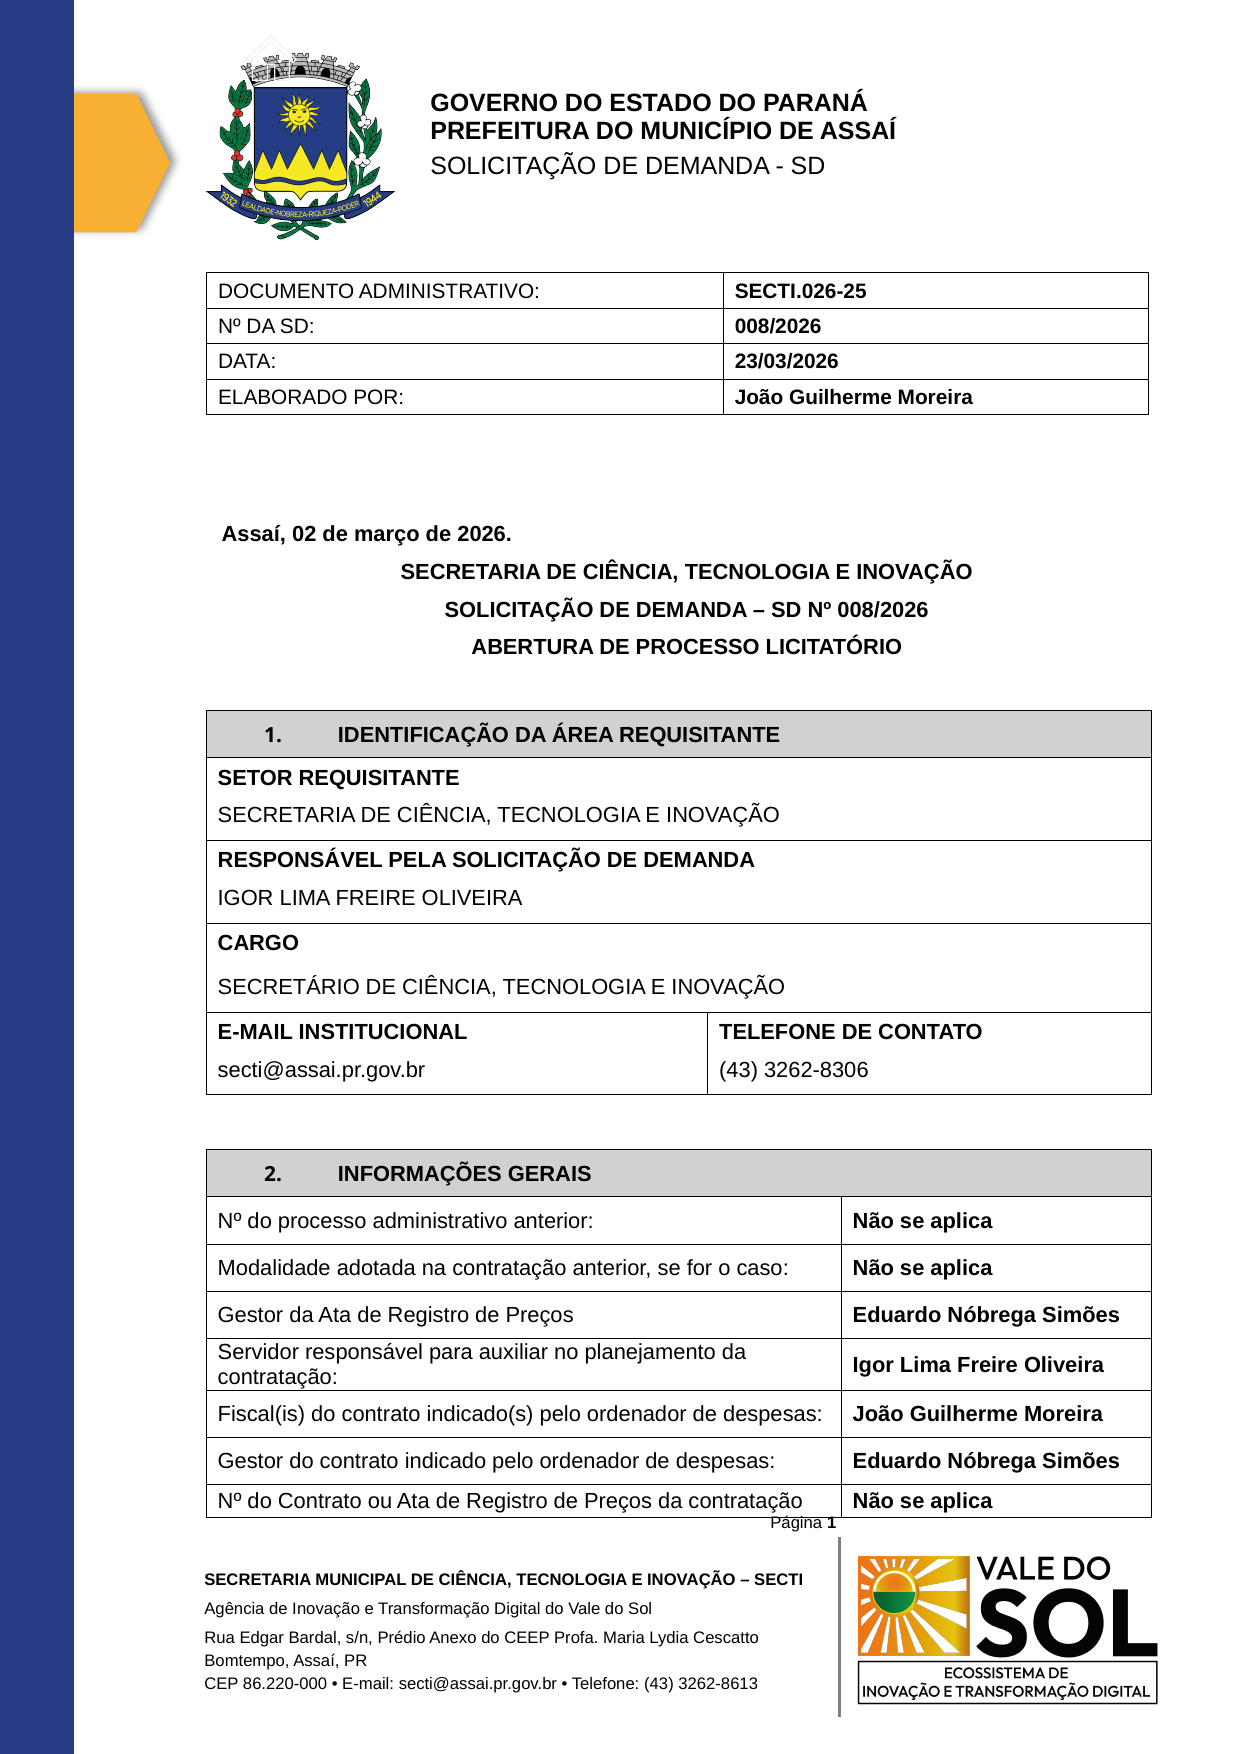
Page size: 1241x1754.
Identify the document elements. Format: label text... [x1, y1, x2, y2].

table_cell RESPONSÁVEL PELA SOLICITAÇÃO DE DEMANDA IGOR LIMA FREIRE OLIVEIRA [207, 841, 1151, 923]
table_cell Gestor do contrato indicado pelo ordenador de despesas: [207, 1438, 841, 1484]
table_cell Eduardo Nóbrega Simões [842, 1438, 1151, 1484]
text SECRETARIA DE CIÊNCIA, TECNOLOGIA E INOVAÇÃO [221, 559, 1152, 584]
text ABERTURA DE PROCESSO LICITATÓRIO [221, 634, 1152, 659]
table_cell E-MAIL INSTITUCIONAL secti@assai.pr.gov.br [207, 1013, 707, 1094]
table_cell TELEFONE DE CONTATO (43) 3262-8306 [708, 1013, 1151, 1094]
table_header INFORMAÇÕES GERAIS [207, 1150, 1151, 1196]
table_cell Gestor da Ata de Registro de Preços [207, 1292, 841, 1338]
table_header IDENTIFICAÇÃO DA ÁREA REQUISITANTE [207, 711, 1151, 757]
table_cell Eduardo Nóbrega Simões [842, 1292, 1151, 1338]
table_cell Igor Lima Freire Oliveira [842, 1339, 1151, 1389]
picture [203, 47, 398, 246]
text SOLICITAÇÃO DE DEMANDA – SD Nº 008/2026 [221, 596, 1152, 622]
picture [254, 47, 288, 79]
table_cell Nº do processo administrativo anterior: [207, 1197, 841, 1243]
picture [852, 1550, 1163, 1713]
table_cell Fiscal(is) do contrato indicado(s) pelo ordenador de despesas: [207, 1391, 841, 1437]
table_cell Modalidade adotada na contratação anterior, se for o caso: [207, 1245, 841, 1291]
table_cell Não se aplica [842, 1197, 1151, 1243]
table_cell SETOR REQUISITANTE SECRETARIA DE CIÊNCIA, TECNOLOGIA E INOVAÇÃO [207, 758, 1151, 840]
table_cell Não se aplica [842, 1485, 1151, 1517]
table_cell CARGO SECRETÁRIO DE CIÊNCIA, TECNOLOGIA E INOVAÇÃO [207, 924, 1151, 1012]
table_cell Nº do Contrato ou Ata de Registro de Preços da contratação anterior: [207, 1485, 841, 1493]
table_cell João Guilherme Moreira [842, 1391, 1151, 1437]
table_cell Servidor responsável para auxiliar no planejamento da contratação: [207, 1339, 841, 1389]
table_cell Não se aplica [842, 1245, 1151, 1291]
picture [279, 47, 294, 60]
picture [248, 47, 263, 60]
text Assaí, 02 de março de 2026. [221, 521, 738, 546]
